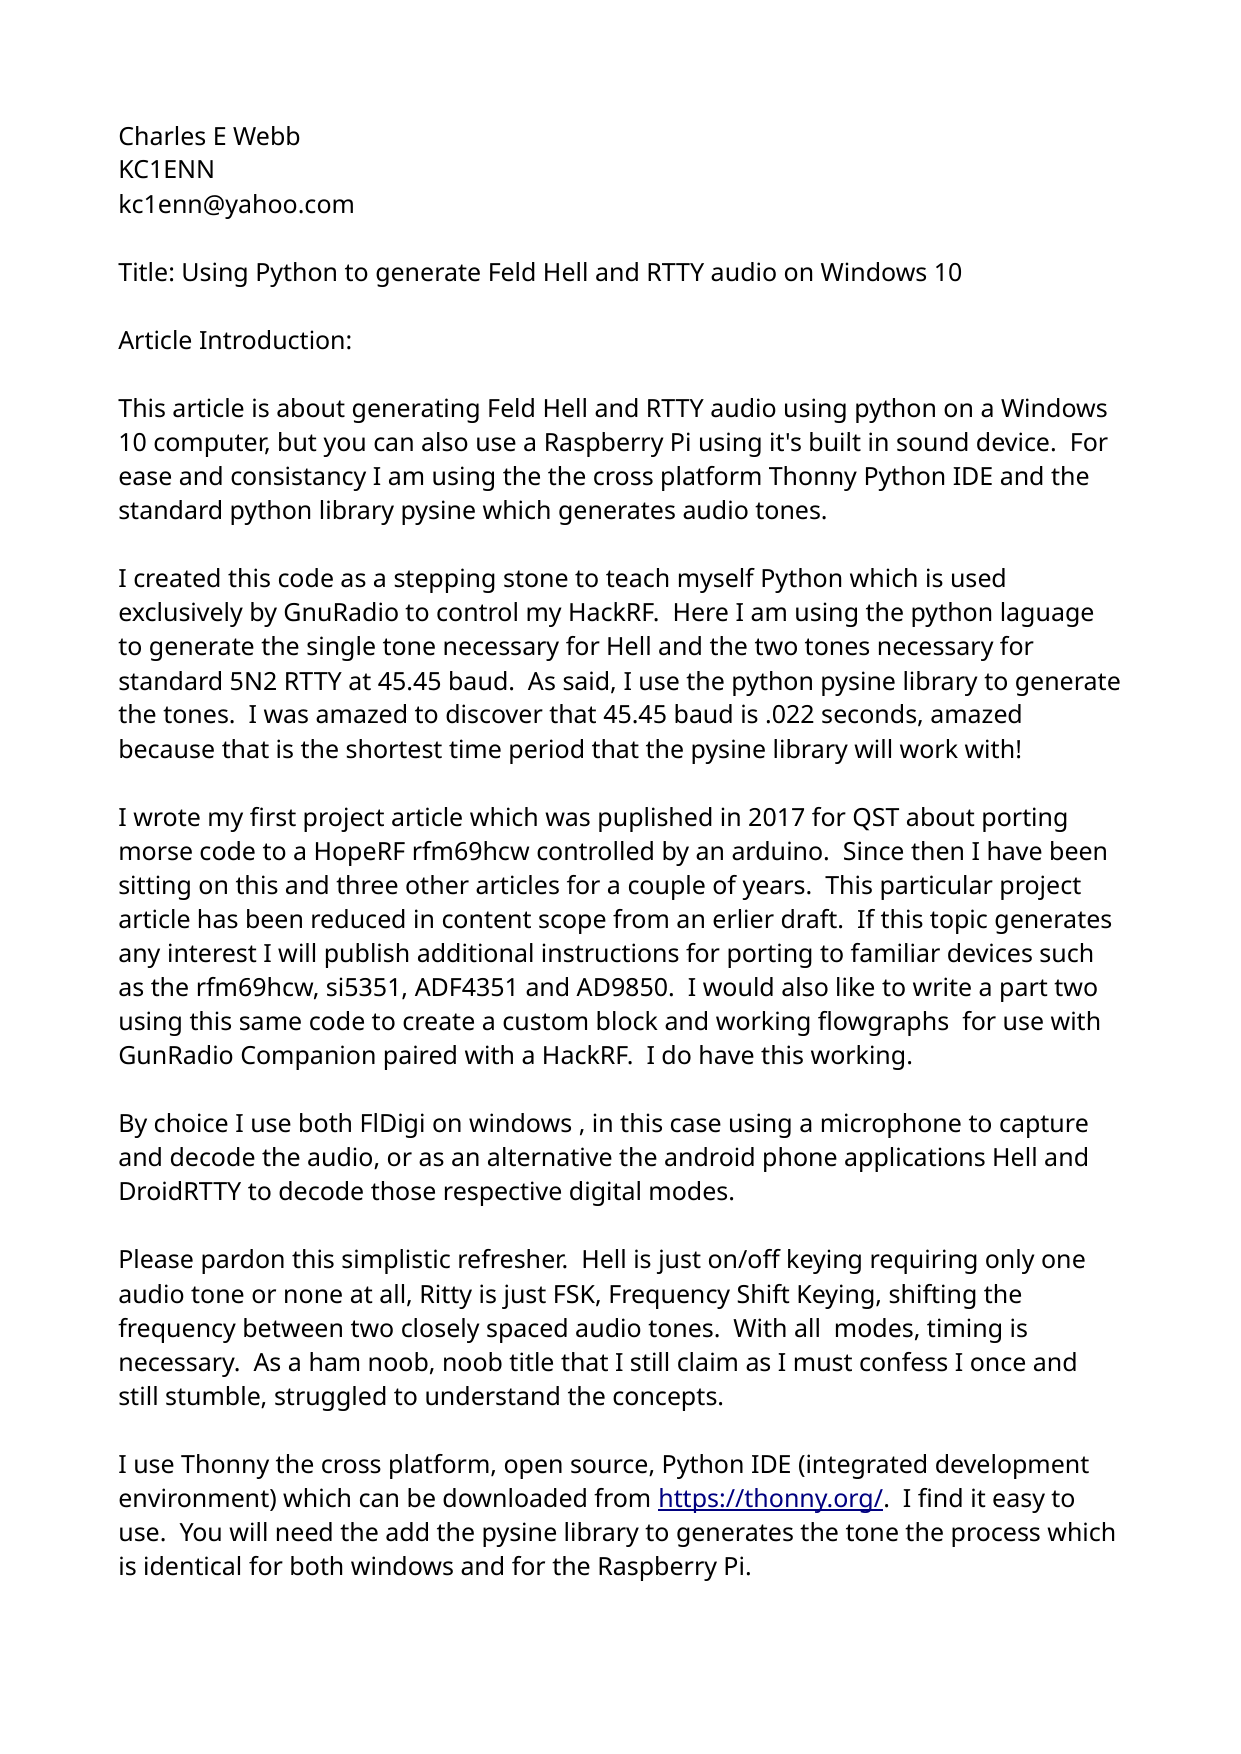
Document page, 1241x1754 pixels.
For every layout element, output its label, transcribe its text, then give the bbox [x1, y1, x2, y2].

text Title: Using Python to generate Feld Hell and RTTY audio on Windows 10 [118, 254, 1122, 288]
text Please pardon this simplistic refresher. Hell is just on/off keying requiring only one audio tone or none at all, Ritty is just FSK, Frequency Shift Keying, shifting the frequency between two closely spaced audio tones. With all modes, timing is necessary. As a ham noob, noob title that I still claim as I must confess I once and still stumble, struggled to understand the concepts. [118, 1242, 1122, 1412]
text By choice I use both FlDigi on windows , in this case using a microphone to capture and decode the audio, or as an alternative the android phone applications Hell and DroidRTTY to decode those respective digital modes. [118, 1106, 1122, 1208]
text KC1ENN [118, 152, 1122, 186]
text I wrote my first project article which was puplished in 2017 for QST about porting morse code to a HopeRF rfm69hcw controlled by an arduino. Since then I have been sitting on this and three other articles for a couple of years. This particular project article has been reduced in content scope from an erlier draft. If this topic generates any interest I will publish additional instructions for porting to familiar devices such as the rfm69hcw, si5351, ADF4351 and AD9850. I would also like to write a part two using this same code to create a custom block and working flowgraphs for use with GunRadio Companion paired with a HackRF. I do have this working. [118, 799, 1122, 1072]
text This article is about generating Feld Hell and RTTY audio using python on a Windows 10 computer, but you can also use a Raspberry Pi using it's built in sound device. For ease and consistancy I am using the the cross platform Thonny Python IDE and the standard python library pysine which generates audio tones. [118, 391, 1122, 527]
text kc1enn@yahoo.com [118, 186, 1122, 220]
text I created this code as a stepping stone to teach myself Python which is used exclusively by GnuRadio to control my HackRF. Here I am using the python laguage to generate the single tone necessary for Hell and the two tones necessary for standard 5N2 RTTY at 45.45 baud. As said, I use the python pysine library to generate the tones. I was amazed to discover that 45.45 baud is .022 seconds, amazed because that is the shortest time period that the pysine library will work with! [118, 561, 1122, 765]
text Charles E Webb [118, 118, 1122, 152]
text I use Thonny the cross platform, open source, Python IDE (integrated development environment) which can be downloaded from https://thonny.org/. I find it easy to use. You will need the add the pysine library to generates the tone the process which is identical for both windows and for the Raspberry Pi. [118, 1447, 1122, 1583]
text Article Introduction: [118, 322, 1122, 357]
